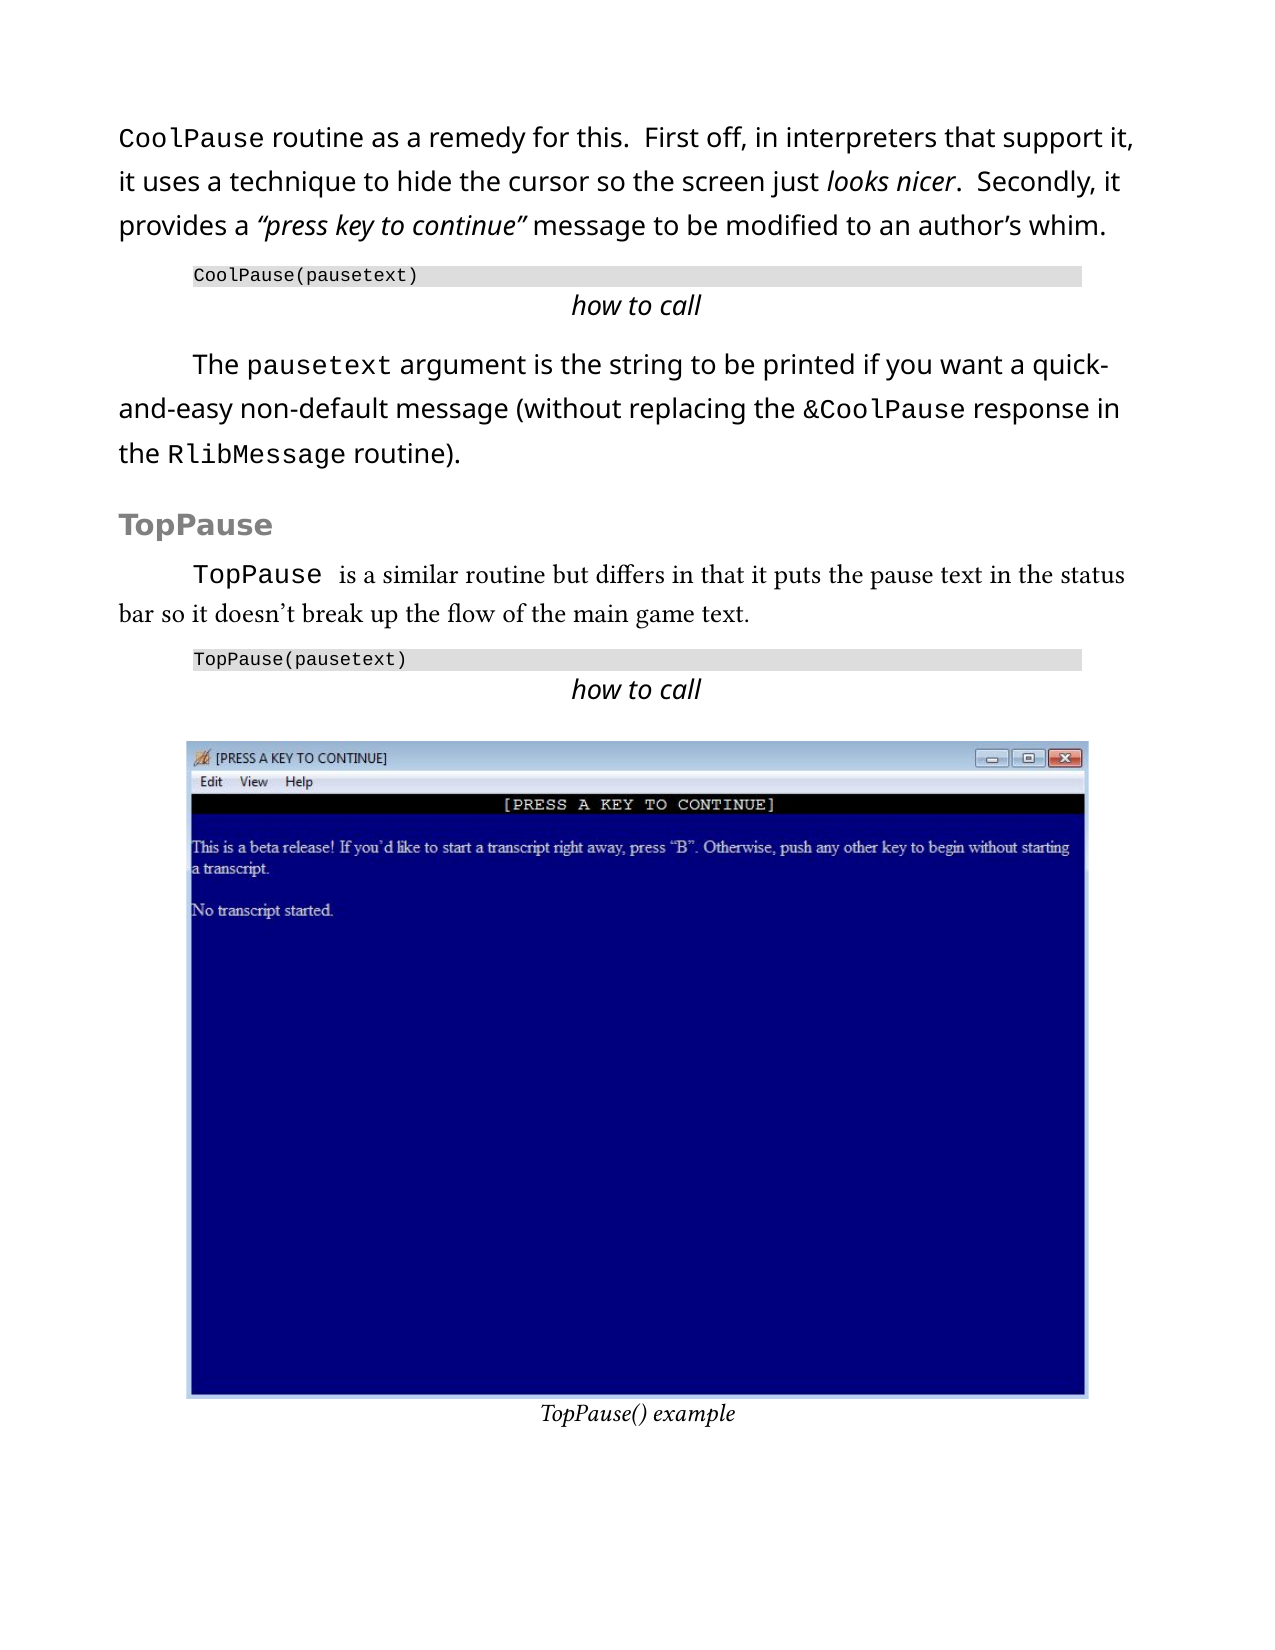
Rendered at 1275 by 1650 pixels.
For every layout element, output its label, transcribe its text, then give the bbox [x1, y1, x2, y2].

text TopPause() example [186, 1399, 1089, 1427]
text how to call [118, 287, 1157, 324]
text CoolPause(pausetext) [193, 266, 1082, 287]
subtitle TopPause [118, 508, 1157, 542]
text how to call [118, 671, 1157, 707]
text TopPause(pausetext) [193, 649, 1082, 671]
text The pausetext argument is the string to be printed if you want a quick-and-easy non-default message (without replacing the &CoolPause response in the RlibMessage routine). [118, 346, 1157, 471]
text CoolPause routine as a remedy for this. First off, in interpreters that support it, it uses a technique to hide the cursor so the screen just looks nicer. Secondly, it provides a “press key to continue” message to be modified to an author’s whim. [118, 118, 1157, 244]
picture [186, 741, 1089, 1399]
text TopPause is a similar routine but differs in that it puts the pause text in the status bar so it doesn’t break up the flow of the main game text. [118, 554, 1157, 629]
